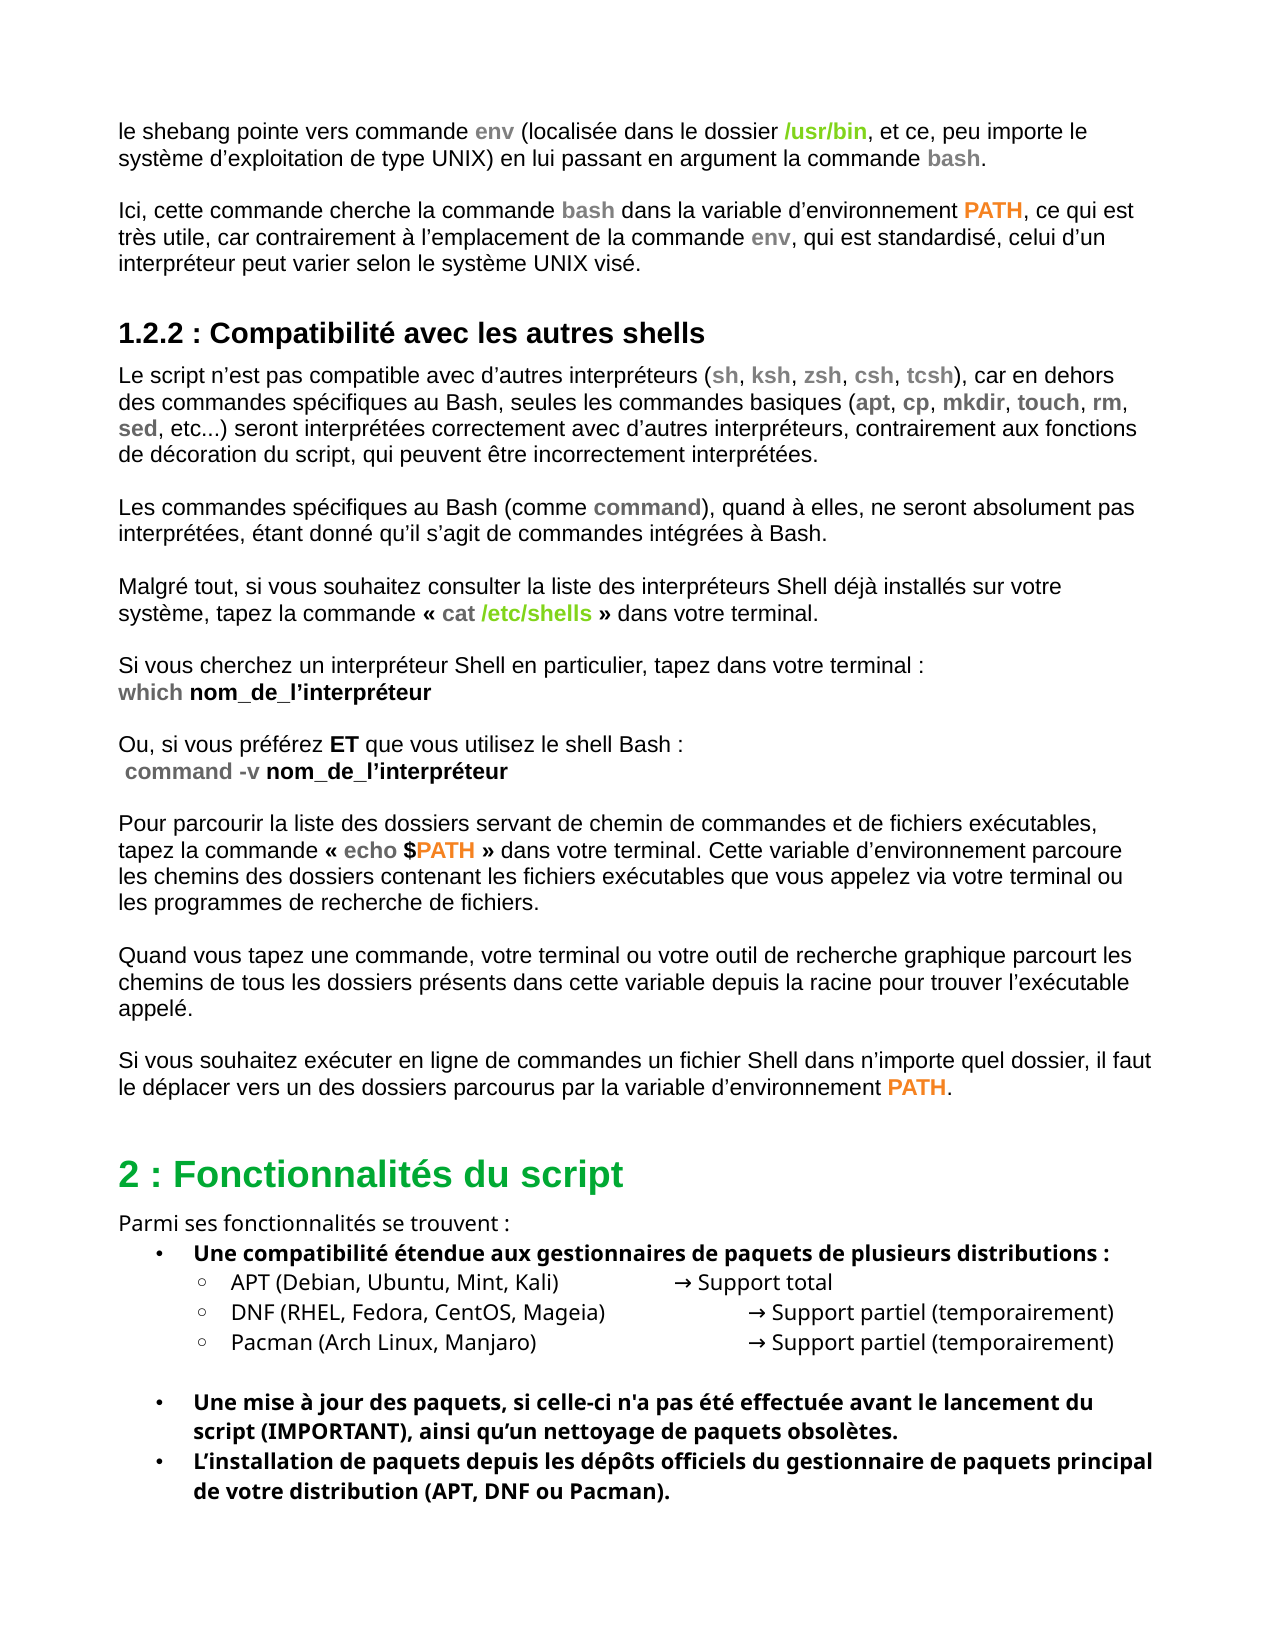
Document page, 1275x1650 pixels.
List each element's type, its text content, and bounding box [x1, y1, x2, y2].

list Une compatibilité étendue aux gestionnaires de paquets de plusieurs distributions : [156, 1237, 1157, 1267]
text Pour parcourir la liste des dossiers servant de chemin de commandes et de fichiers exécutables, tapez la commande « echo $PATH » dans votre terminal. Cette variable d’environnement parcoure les chemins des dossiers contenant les fichiers exécutables que vous appelez via votre terminal ou les programmes de recherche de fichiers. [118, 810, 1157, 916]
text le shebang pointe vers commande env (localisée dans le dossier /usr/bin, et ce, peu importe le système d’exploitation de type UNIX) en lui passant en argument la commande bash. [118, 118, 1157, 171]
text Malgré tout, si vous souhaitez consulter la liste des interpréteurs Shell déjà installés sur votre système, tapez la commande « cat /etc/shells » dans votre terminal. [118, 573, 1157, 626]
text Le script n’est pas compatible avec d’autres interpréteurs (sh, ksh, zsh, csh, tcsh), car en dehors des commandes spécifiques au Bash, seules les commandes basiques (apt, cp, mkdir, touch, rm, sed, etc...) seront interprétées correctement avec d’autres interpréteurs, contrairement aux fonctions de décoration du script, qui peuvent être incorrectement interprétées. [118, 362, 1157, 468]
text Parmi ses fonctionnalités se trouvent : [118, 1208, 1157, 1237]
list APT (Debian, Ubuntu, Mint, Kali) → Support total [193, 1267, 1157, 1297]
list L’installation de paquets depuis les dépôts officiels du gestionnaire de paquets principal de votre distribution (APT, DNF ou Pacman). [156, 1446, 1157, 1506]
text which nom_de_l’interpréteur [118, 678, 1157, 705]
list Une mise à jour des paquets, si celle-ci n'a pas été effectuée avant le lancement du script (IMPORTANT), ainsi qu’un nettoyage de paquets obsolètes. [156, 1386, 1157, 1446]
list DNF (RHEL, Fedora, CentOS, Mageia) → Support partiel (temporairement) [193, 1297, 1157, 1327]
list Pacman (Arch Linux, Manjaro) → Support partiel (temporairement) [193, 1327, 1157, 1357]
text Ici, cette commande cherche la commande bash dans la variable d’environnement PATH, ce qui est très utile, car contrairement à l’emplacement de la commande env, qui est standardisé, celui d’un interpréteur peut varier selon le système UNIX visé. [118, 197, 1157, 276]
text Si vous cherchez un interpréteur Shell en particulier, tapez dans votre terminal : [118, 652, 1157, 678]
text Si vous souhaitez exécuter en ligne de commandes un fichier Shell dans n’importe quel dossier, il faut le déplacer vers un des dossiers parcourus par la variable d’environnement PATH. [118, 1047, 1157, 1100]
text Les commandes spécifiques au Bash (comme command), quand à elles, ne seront absolument pas interprétées, étant donné qu’il s’agit de commandes intégrées à Bash. [118, 494, 1157, 547]
subtitle 2 : Fonctionnalités du script [118, 1152, 1157, 1195]
text Quand vous tapez une commande, votre terminal ou votre outil de recherche graphique parcourt les chemins de tous les dossiers présents dans cette variable depuis la racine pour trouver l’exécutable appelé. [118, 942, 1157, 1021]
text Ou, si vous préférez ET que vous utilisez le shell Bash : [118, 731, 1157, 758]
text command -v nom_de_l’interpréteur [118, 758, 1157, 784]
subtitle 1.2.2 : Compatibilité avec les autres shells [118, 316, 1157, 350]
